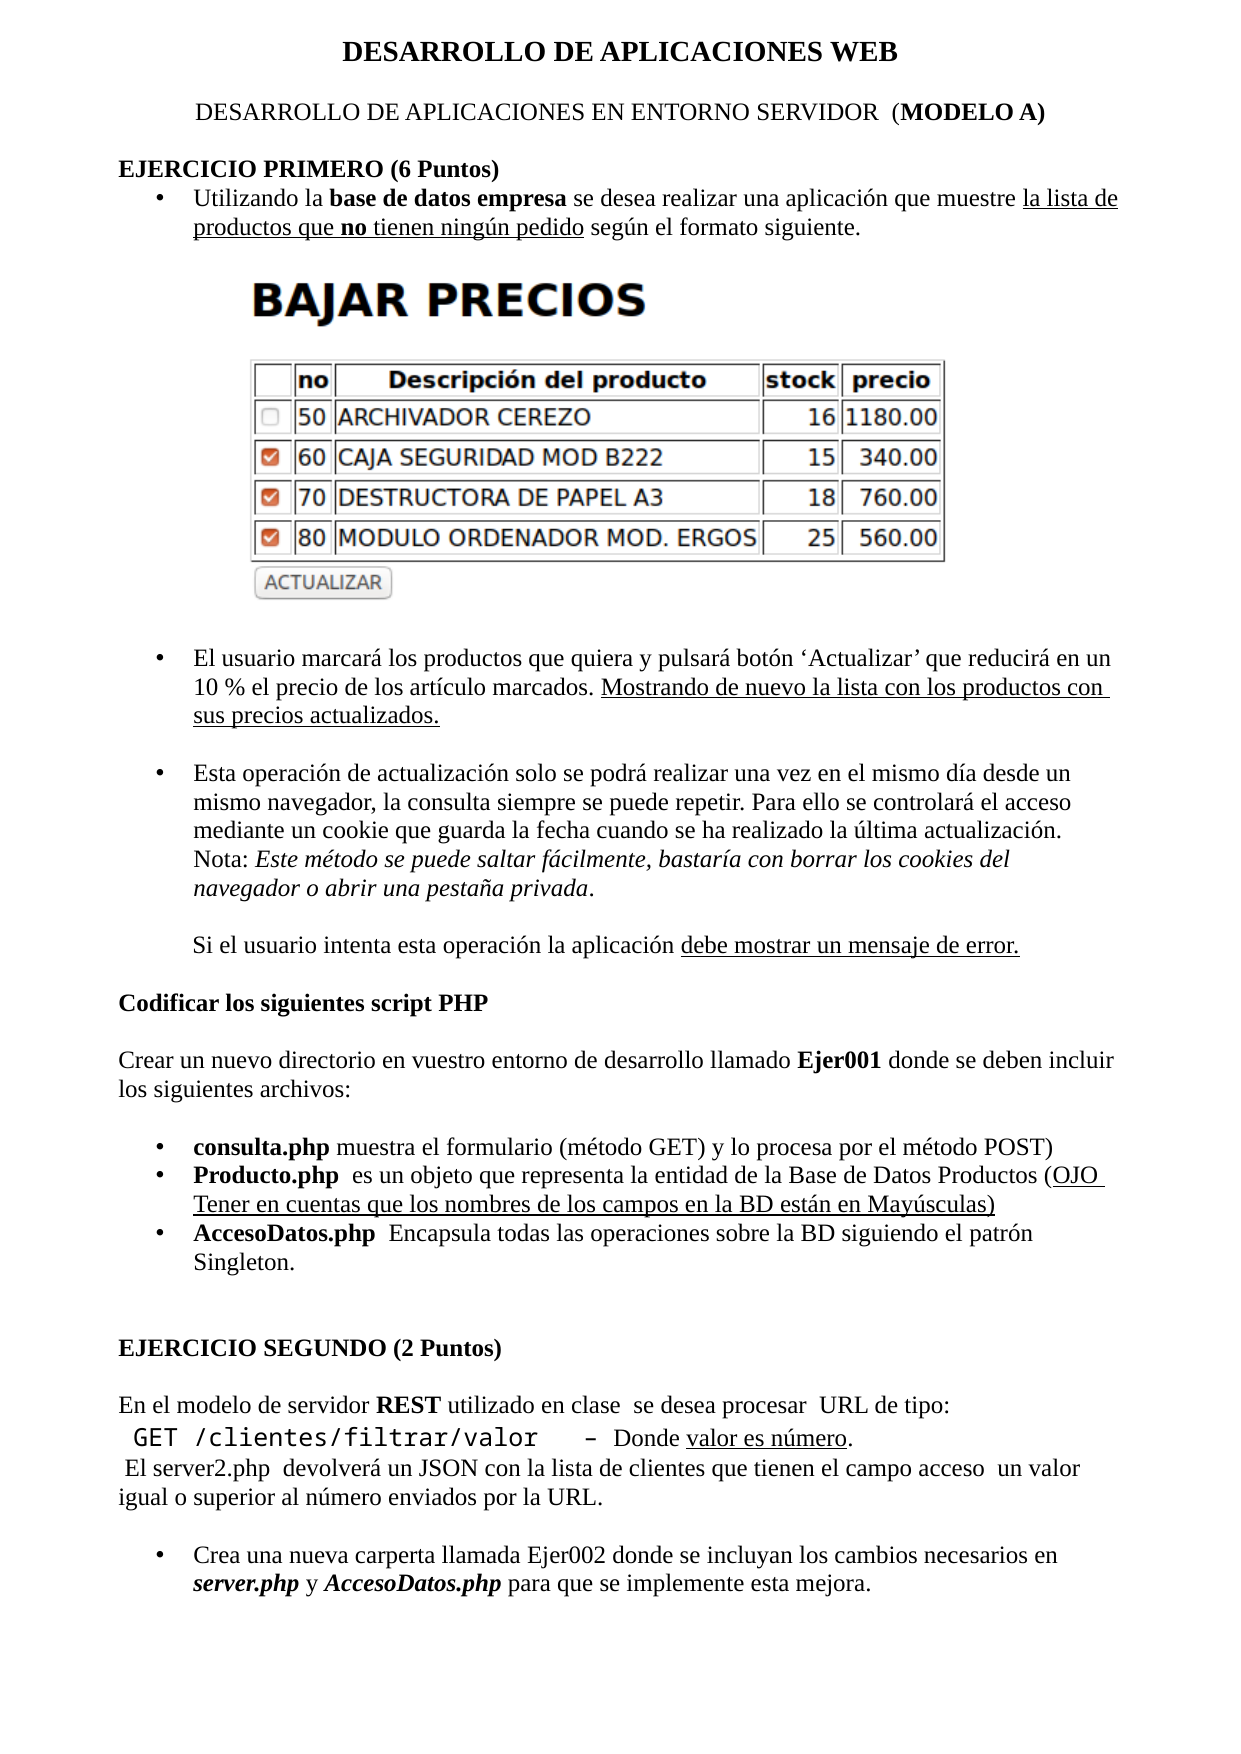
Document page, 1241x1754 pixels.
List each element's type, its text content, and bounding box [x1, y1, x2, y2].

text Si el usuario intenta esta operación la aplicación debe mostrar un mensaje de error. [118, 931, 1122, 959]
text GET /clientes/filtrar/valor – Donde valor es número. [118, 1419, 1122, 1453]
text Codificar los siguientes script PHP [118, 988, 1122, 1017]
text El server2.php devolverá un JSON con la lista de clientes que tienen el campo acceso un valor igual o superior al número enviados por la URL. [118, 1453, 1122, 1511]
text EJERCICIO PRIMERO (6 Puntos) [118, 154, 1122, 183]
list Crea una nueva carperta llamada Ejer002 donde se incluyan los cambios necesarios en server.php y AccesoDatos.php para que se implemente esta mejora. [156, 1540, 1122, 1597]
text En el modelo de servidor REST utilizado en clase se desea procesar URL de tipo: [118, 1391, 1122, 1419]
list El usuario marcará los productos que quiera y pulsará botón ‘Actualizar’ que reducirá en un 10 % el precio de los artículo marcados. Mostrando de nuevo la lista con los productos con sus precios actualizados. [156, 643, 1122, 729]
list Producto.php es un objeto que representa la entidad de la Base de Datos Productos (OJO Tener en cuentas que los nombres de los campos en la BD están en Mayúsculas) [156, 1161, 1122, 1218]
list AccesoDatos.php Encapsula todas las operaciones sobre la BD siguiendo el patrón Singleton. [156, 1218, 1122, 1276]
text DESARROLLO DE APLICACIONES EN ENTORNO SERVIDOR (MODELO A) [118, 97, 1122, 126]
list Esta operación de actualización solo se podrá realizar una vez en el mismo día desde un mismo navegador, la consulta siempre se puede repetir. Para ello se controlará el acceso mediante un cookie que guarda la fecha cuando se ha realizado la última actualización. Nota: Este método se puede saltar fácilmente, bastaría con borrar los cookies del navegador o abrir una pestaña privada. [156, 758, 1122, 902]
picture [246, 269, 994, 634]
text DESARROLLO DE APLICACIONES WEB [118, 34, 1122, 68]
text EJERCICIO SEGUNDO (2 Puntos) [118, 1333, 1122, 1362]
list Utilizando la base de datos empresa se desea realizar una aplicación que muestre la lista de productos que no tienen ningún pedido según el formato siguiente. [156, 183, 1122, 241]
text Crear un nuevo directorio en vuestro entorno de desarrollo llamado Ejer001 donde se deben incluir los siguientes archivos: [118, 1046, 1122, 1103]
list consulta.php muestra el formulario (método GET) y lo procesa por el método POST) [156, 1132, 1122, 1161]
